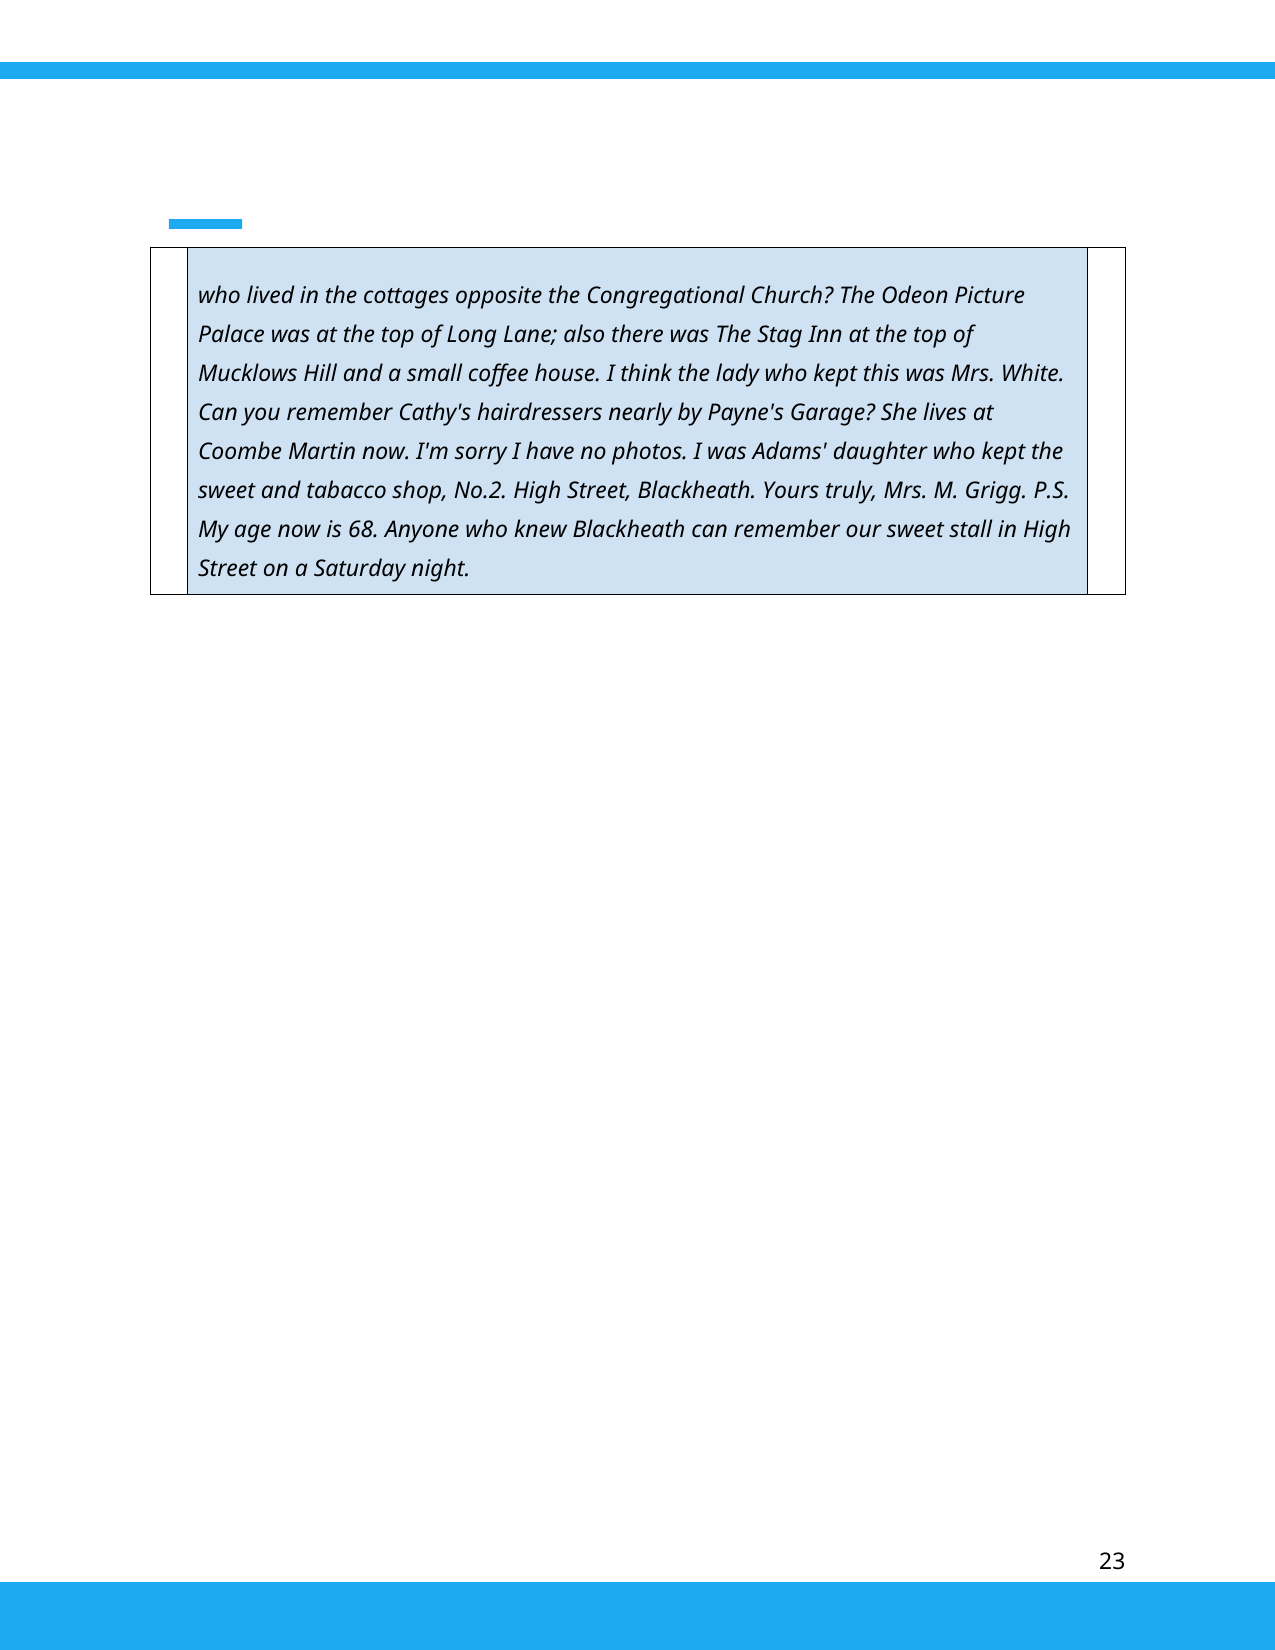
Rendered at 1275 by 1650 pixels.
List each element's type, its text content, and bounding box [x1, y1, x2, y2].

table_header [1088, 248, 1125, 594]
picture [0, 62, 1275, 79]
picture [0, 1582, 1275, 1650]
table_header [151, 248, 187, 594]
table_header who lived in the cottages opposite the Congregational Church? The Odeon Picture Palace was at the top of Long Lane; also there was The Stag Inn at the top of Mucklows Hill and a small coffee house. I think the lady who kept this was Mrs. White. Can you remember Cathy's hairdressers nearly by Payne's Garage? She lives at Coombe Martin now. I'm sorry I have no photos. I was Adams' daughter who kept the sweet and tabacco shop, No.2. High Street, Blackheath. Yours truly, Mrs. M. Grigg. P.S. My age now is 68. Anyone who knew Blackheath can remember our sweet stall in High Street on a Saturday night. [188, 248, 1087, 594]
picture [168, 219, 243, 229]
